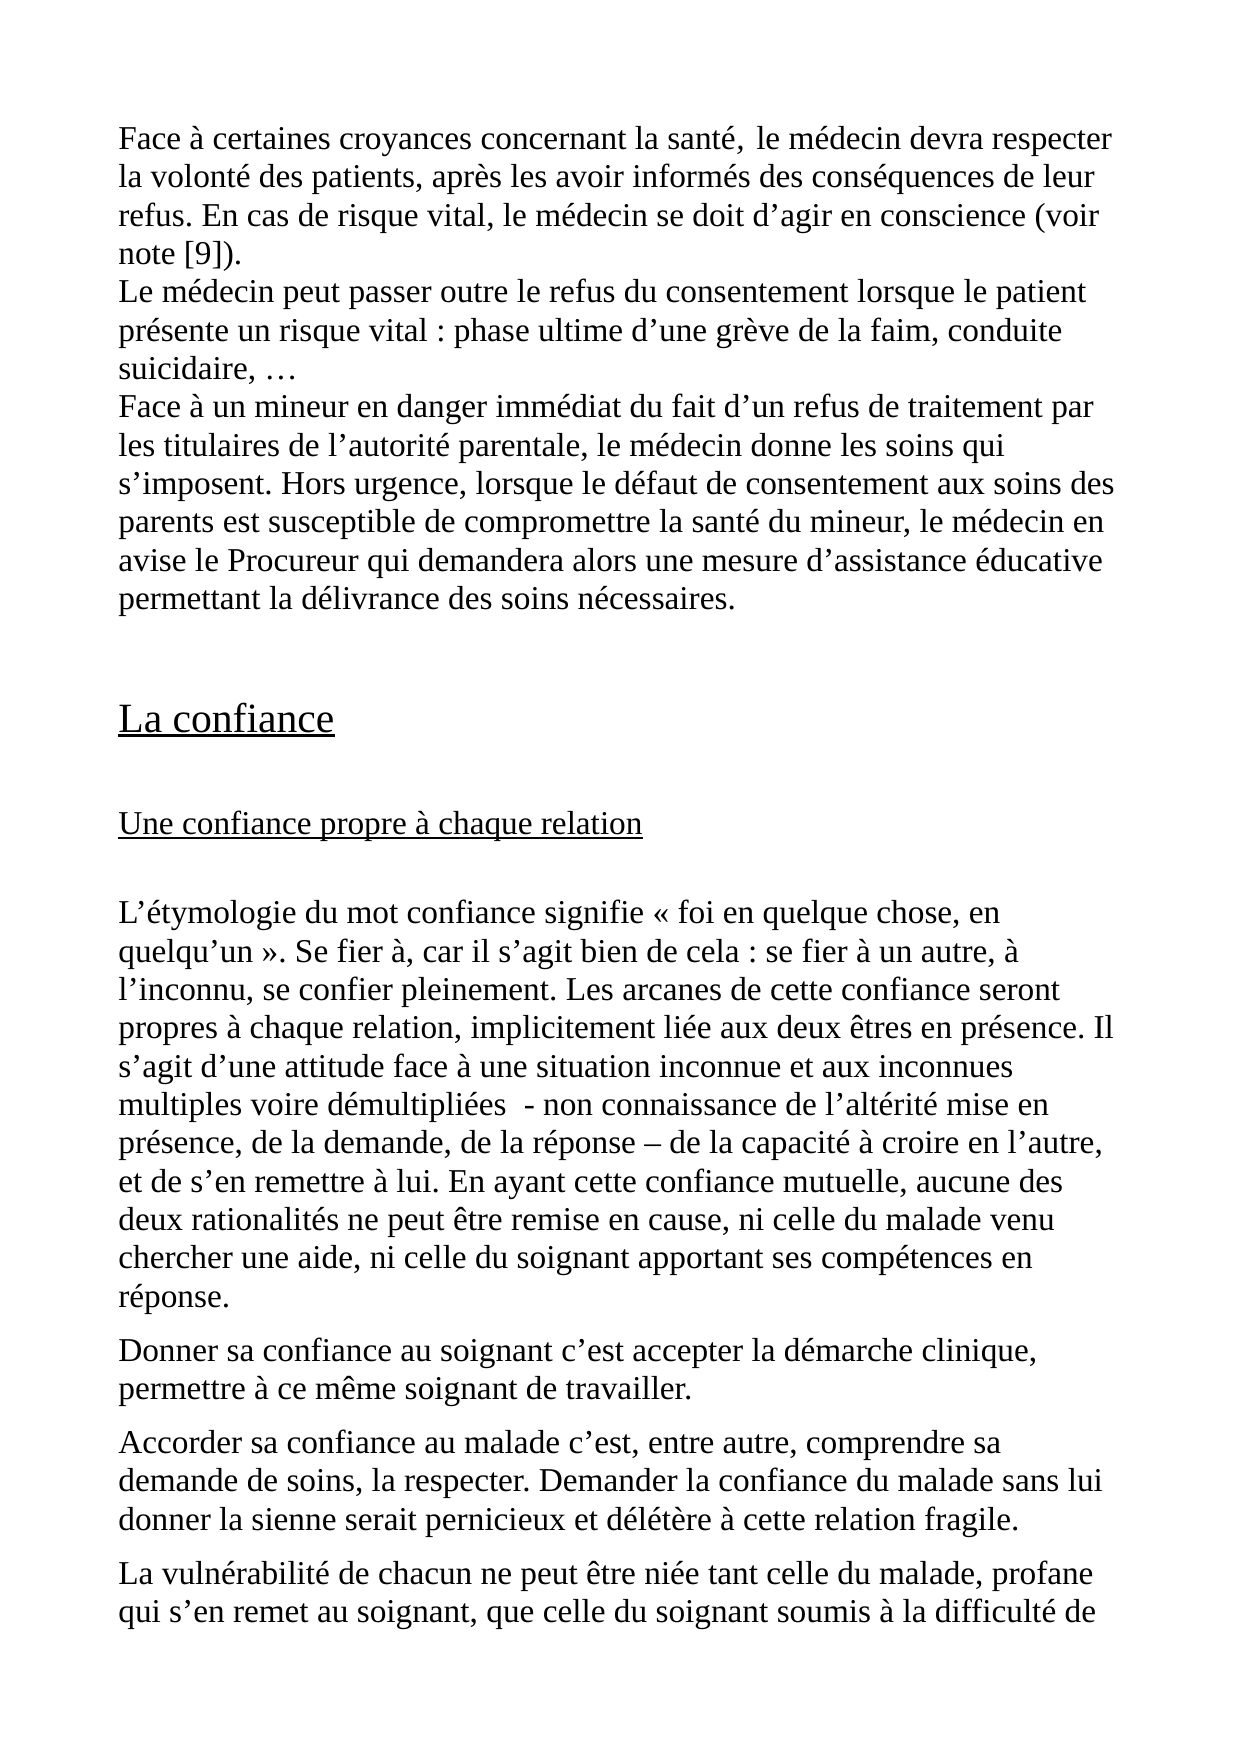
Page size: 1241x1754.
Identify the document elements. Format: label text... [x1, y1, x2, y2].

text Face à certaines croyances concernant la santé, le médecin devra respecter la volonté des patients, après les avoir informés des conséquences de leur refus. En cas de risque vital, le médecin se doit d’agir en conscience (voir note [9]). [118, 118, 1122, 271]
text La vulnérabilité de chacun ne peut être niée tant celle du malade, profane qui s’en remet au soignant, que celle du soignant soumis à la difficulté de [118, 1553, 1122, 1629]
text Donner sa confiance au soignant c’est accepter la démarche clinique, permettre à ce même soignant de travailler. [118, 1330, 1122, 1407]
text Face à un mineur en danger immédiat du fait d’un refus de traitement par les titulaires de l’autorité parentale, le médecin donne les soins qui s’imposent. Hors urgence, lorsque le défaut de consentement aux soins des parents est susceptible de compromettre la santé du mineur, le médecin en avise le Procureur qui demandera alors une mesure d’assistance éducative permettant la délivrance des soins nécessaires. [118, 386, 1122, 616]
subtitle Une confiance propre à chaque relation [118, 803, 1122, 842]
text Le médecin peut passer outre le refus du consentement lorsque le patient présente un risque vital : phase ultime d’une grève de la faim, conduite suicidaire, … [118, 271, 1122, 386]
text La confiance [118, 693, 1122, 741]
text L’étymologie du mot confiance signifie « foi en quelque chose, en quelqu’un ». Se fier à, car il s’agit bien de cela : se fier à un autre, à l’inconnu, se confier pleinement. Les arcanes de cette confiance seront propres à chaque relation, implicitement liée aux deux êtres en présence. Il s’agit d’une attitude face à une situation inconnue et aux inconnues multiples voire démultipliées - non connaissance de l’altérité mise en présence, de la demande, de la réponse – de la capacité à croire en l’autre, et de s’en remettre à lui. En ayant cette confiance mutuelle, aucune des deux rationalités ne peut être remise en cause, ni celle du malade venu chercher une aide, ni celle du soignant apportant ses compétences en réponse. [118, 893, 1122, 1314]
text Accorder sa confiance au malade c’est, entre autre, comprendre sa demande de soins, la respecter. Demander la confiance du malade sans lui donner la sienne serait pernicieux et délétère à cette relation fragile. [118, 1422, 1122, 1537]
